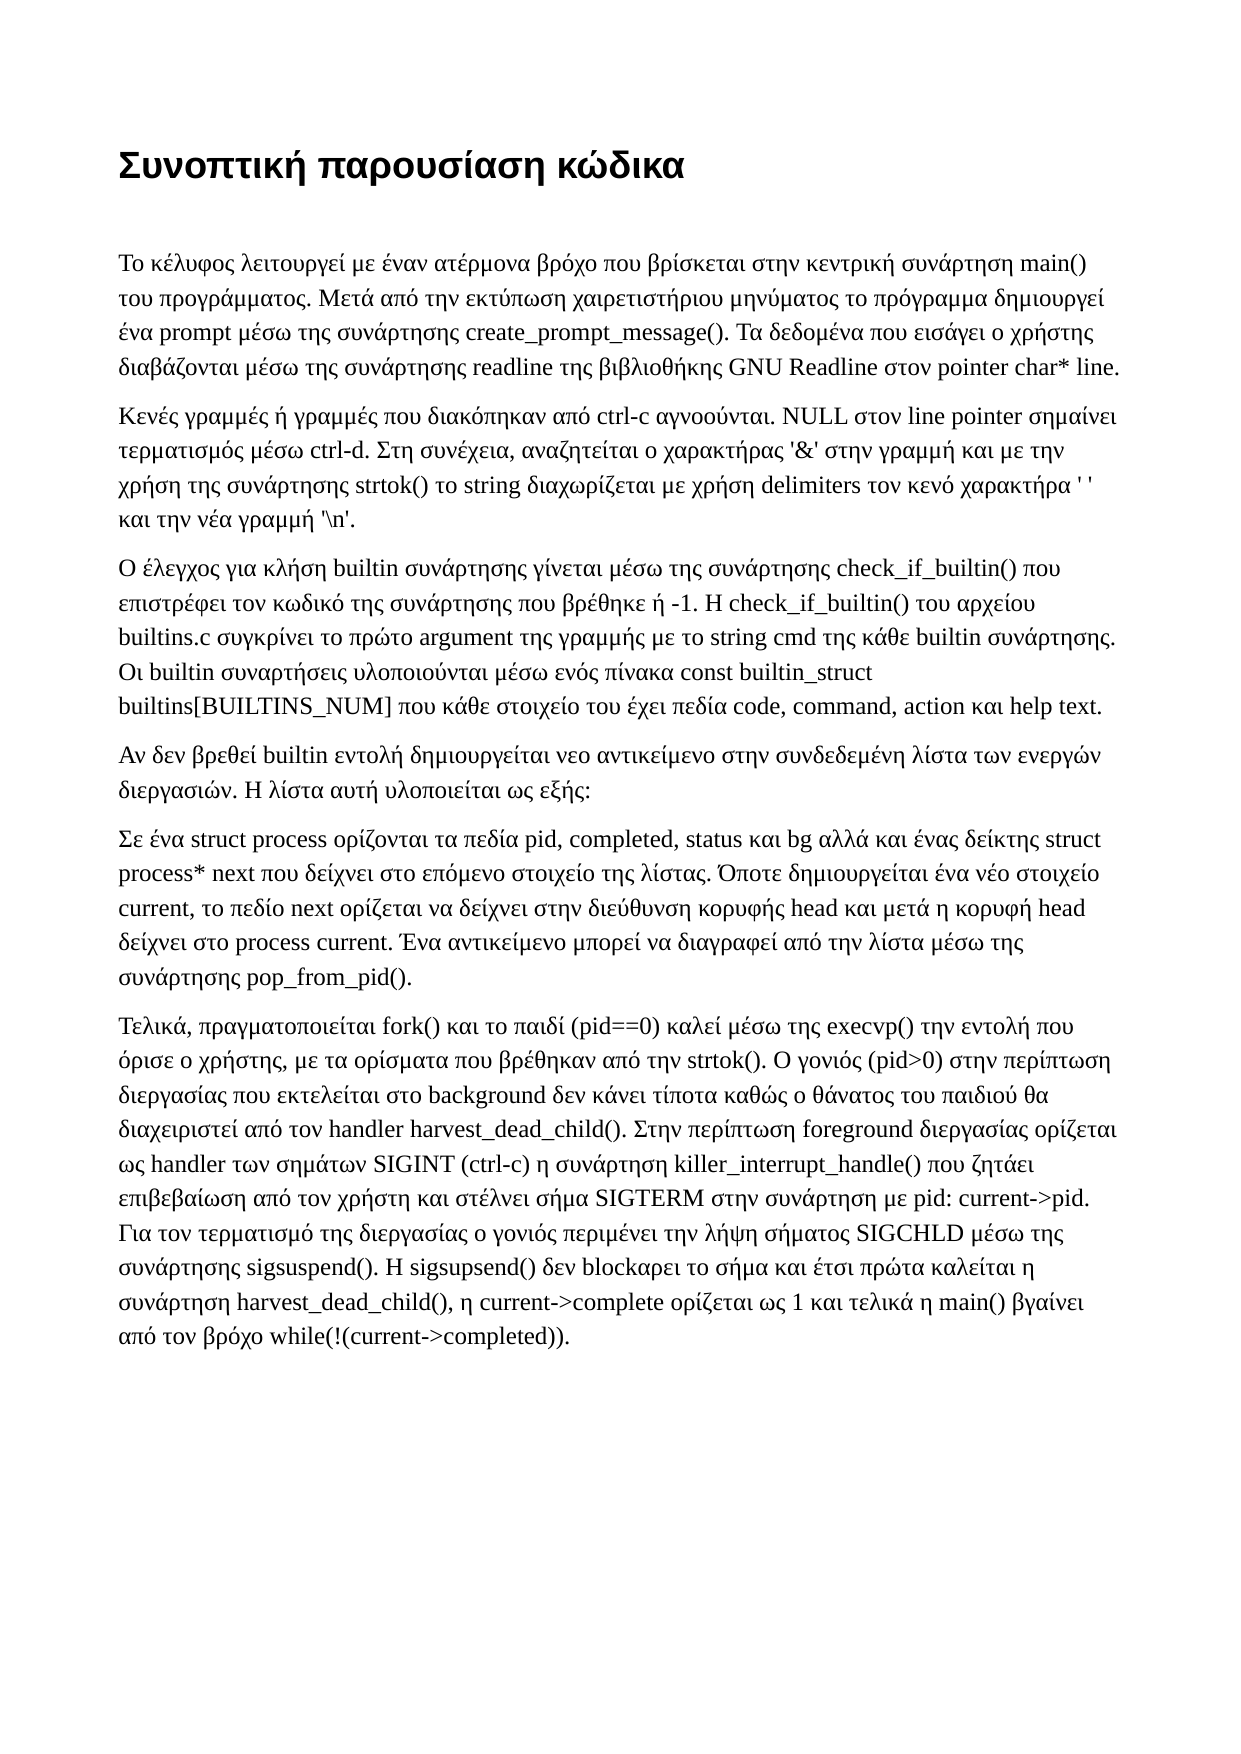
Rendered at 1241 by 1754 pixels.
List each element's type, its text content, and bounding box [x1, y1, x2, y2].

subtitle Το κέλυφος λειτουργεί με έναν ατέρμονα βρόχο που βρίσκεται στην κεντρική συνάρτηση main() του προγράμματος. Μετά από την εκτύπωση χαιρετιστήριου μηνύματος το πρόγραμμα δημιουργεί ένα prompt μέσω της συνάρτησης create_prompt_message(). Τα δεδομένα που εισάγει ο χρήστης διαβάζονται μέσω της συνάρτησης readline της βιβλιοθήκης GNU Readline στον pointer char* line. [118, 248, 1122, 381]
subtitle Αν δεν βρεθεί builtin εντολή δημιουργείται νεο αντικείμενο στην συνδεδεμένη λίστα των ενεργών διεργασιών. Η λίστα αυτή υλοποιείται ως εξής: [118, 740, 1122, 803]
subtitle Σε ένα struct process ορίζονται τα πεδία pid, completed, status και bg αλλά και ένας δείκτης struct process* next που δείχνει στο επόμενο στοιχείο της λίστας. Όποτε δημιουργείται ένα νέο στοιχείο current, το πεδίο next ορίζεται να δείχνει στην διεύθυνση κορυφής head και μετά η κορυφή head δείχνει στο process current. Ένα αντικείμενο μπορεί να διαγραφεί από την λίστα μέσω της συνάρτησης pop_from_pid(). [118, 824, 1122, 991]
subtitle Κενές γραμμές ή γραμμές που διακόπηκαν από ctrl-c αγνοούνται. NULL στον line pointer σημαίνει τερματισμός μέσω ctrl-d. Στη συνέχεια, αναζητείται ο χαρακτήρας '&' στην γραμμή και με την χρήση της συνάρτησης strtok() το string διαχωρίζεται με χρήση delimiters τον κενό χαρακτήρα ' ' και την νέα γραμμή '\n'. [118, 401, 1122, 533]
subtitle Συνοπτική παρουσίαση κώδικα [118, 143, 1122, 187]
subtitle Τελικά, πραγματοποιείται fork() και το παιδί (pid==0) καλεί μέσω της execvp() την εντολή που όρισε ο χρήστης, με τα ορίσματα που βρέθηκαν από την strtok(). Ο γονιός (pid>0) στην περίπτωση διεργασίας που εκτελείται στο background δεν κάνει τίποτα καθώς ο θάνατος του παιδιού θα διαχειριστεί από τον handler harvest_dead_child(). Στην περίπτωση foreground διεργασίας ορίζεται ως handler των σημάτων SIGINT (ctrl-c) η συνάρτηση killer_interrupt_handle() που ζητάει επιβεβαίωση από τον χρήστη και στέλνει σήμα SIGTERM στην συνάρτηση με pid: current->pid. Για τον τερματισμό της διεργασίας ο γονιός περιμένει την λήψη σήματος SIGCHLD μέσω της συνάρτησης sigsuspend(). Η sigsupsend() δεν blockαρει το σήμα και έτσι πρώτα καλείται η συνάρτηση harvest_dead_child(), η current->complete ορίζεται ως 1 και τελικά η main() βγαίνει από τον βρόχο while(!(current->completed)). [118, 1011, 1122, 1350]
subtitle Ο έλεγχος για κλήση builtin συνάρτησης γίνεται μέσω της συνάρτησης check_if_builtin() που επιστρέφει τον κωδικό της συνάρτησης που βρέθηκε ή -1. Η check_if_builtin() του αρχείου builtins.c συγκρίνει το πρώτο argument της γραμμής με το string cmd της κάθε builtin συνάρτησης. Οι builtin συναρτήσεις υλοποιούνται μέσω ενός πίνακα const builtin_struct builtins[BUILTINS_NUM] που κάθε στοιχείο του έχει πεδία code, command, action και help text. [118, 553, 1122, 720]
